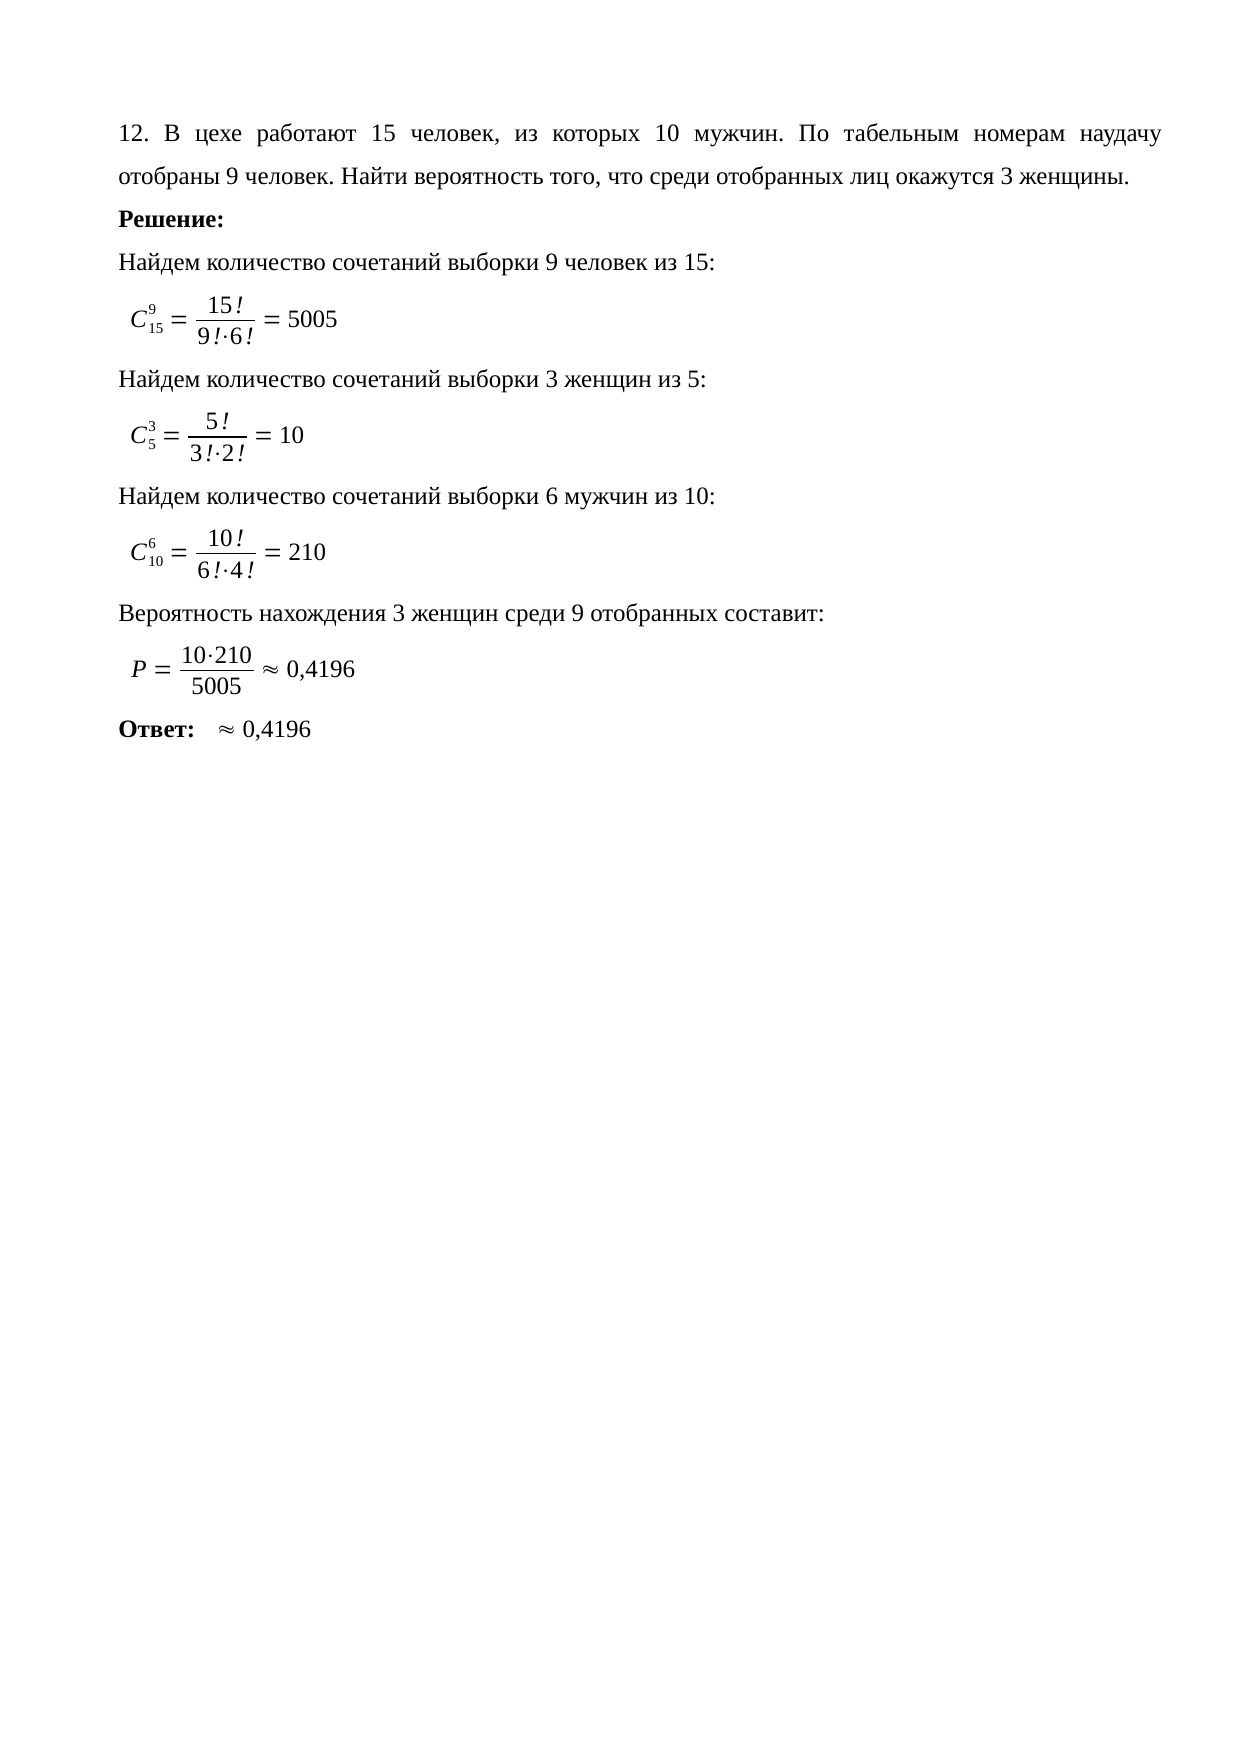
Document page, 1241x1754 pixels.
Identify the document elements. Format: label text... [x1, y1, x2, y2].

text Найдем количество сочетаний выборки 9 человек из 15: [118, 247, 1163, 276]
text 12. В цехе работают 15 человек, из которых 10 мужчин. По табельным номерам наудачу отобраны 9 человек. Найти вероятность того, что среди отобранных лиц окажутся 3 женщины. [118, 118, 1163, 190]
text Ответ: [118, 714, 1163, 743]
text Решение: [118, 204, 1163, 233]
text Найдем количество сочетаний выборки 6 мужчин из 10: [118, 481, 1163, 510]
text Найдем количество сочетаний выборки 3 женщин из 5: [118, 364, 1163, 393]
text Вероятность нахождения 3 женщин среди 9 отобранных составит: [118, 598, 1163, 627]
